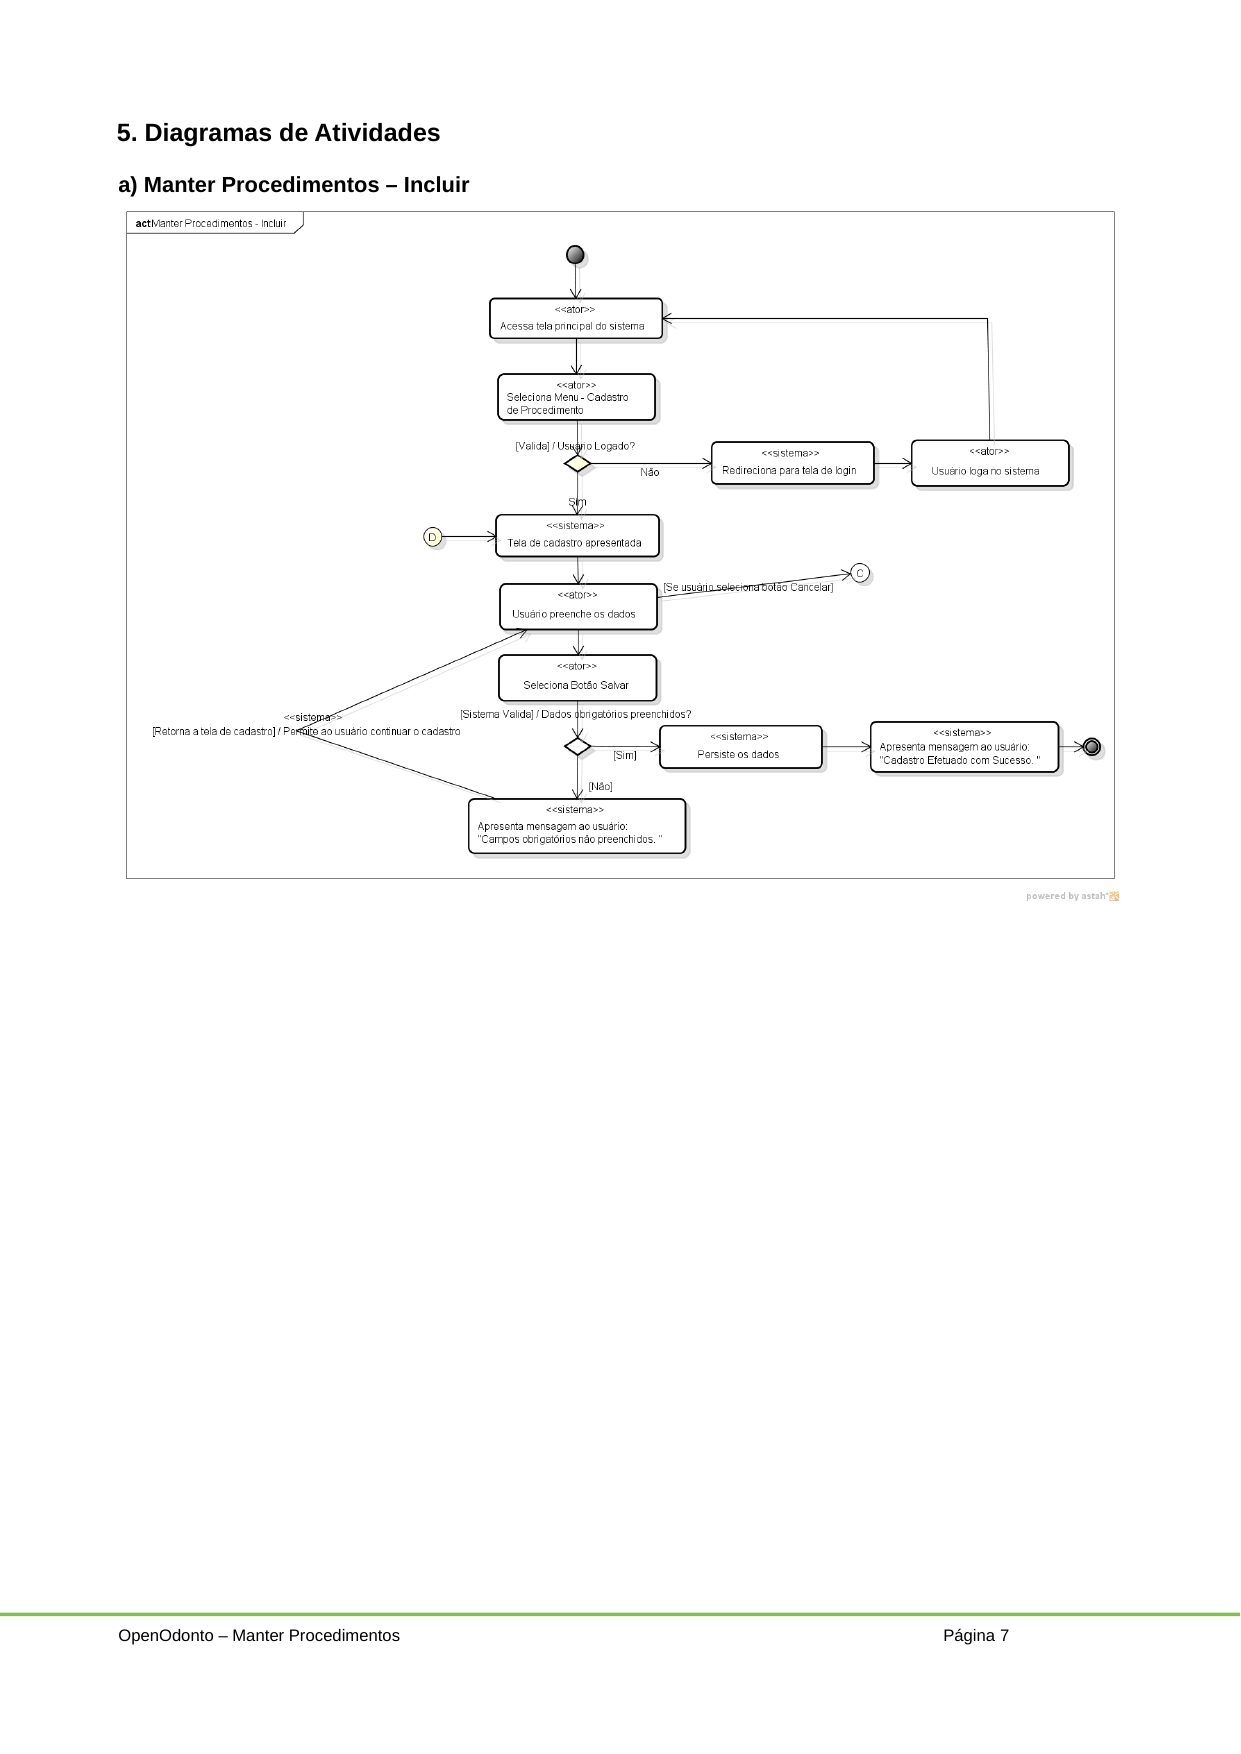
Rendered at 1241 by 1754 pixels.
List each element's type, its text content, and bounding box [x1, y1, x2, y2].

subtitle 5. Diagramas de Atividades [115, 118, 1122, 147]
picture [118, 203, 1122, 904]
subtitle Manter Procedimentos – Incluir [118, 172, 1122, 197]
